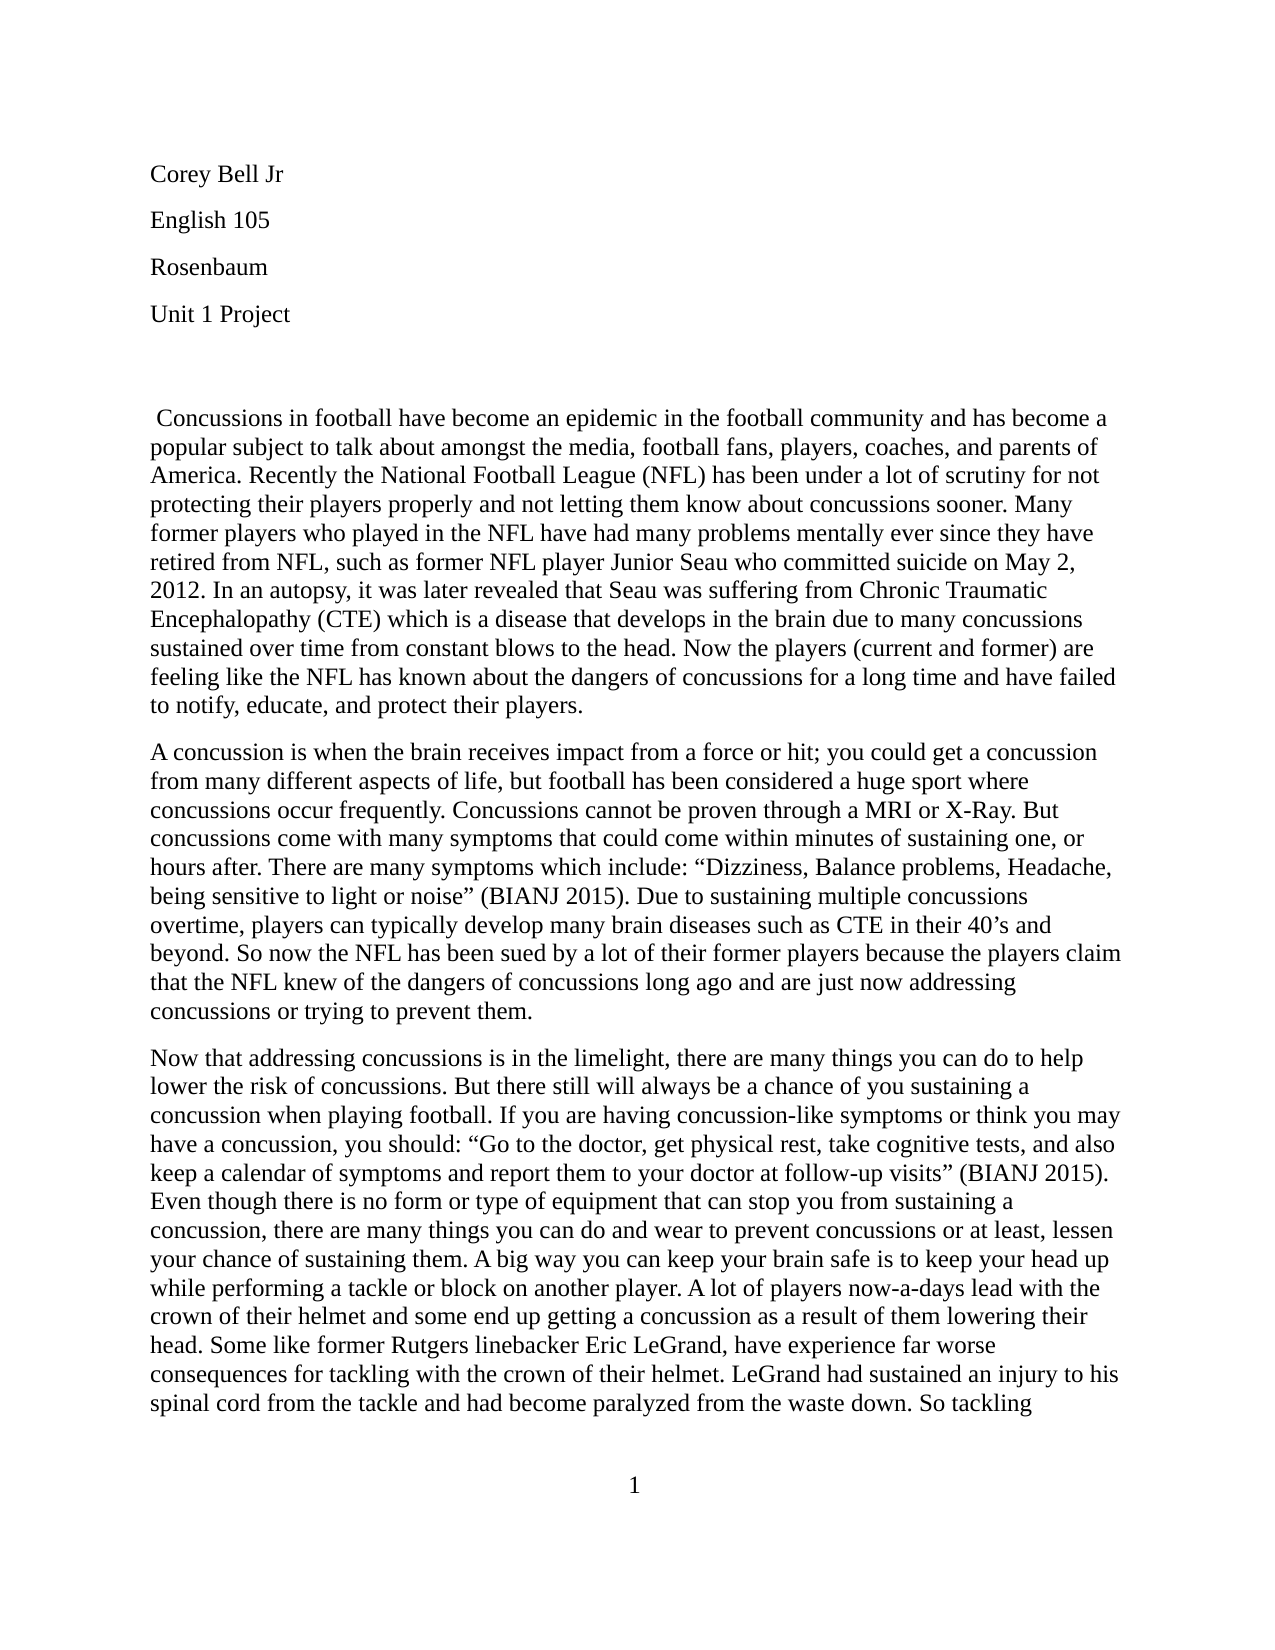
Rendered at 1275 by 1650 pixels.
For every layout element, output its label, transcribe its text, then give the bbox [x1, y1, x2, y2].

text English 105 [150, 206, 1125, 234]
text Rosenbaum [150, 252, 1125, 281]
text Now that addressing concussions is in the limelight, there are many things you can do to help lower the risk of concussions. But there still will always be a chance of you sustaining a concussion when playing football. If you are having concussion-like symptoms or think you may have a concussion, you should: “Go to the doctor, get physical rest, take cognitive tests, and also keep a calendar of symptoms and report them to your doctor at follow-up visits” (BIANJ 2015). Even though there is no form or type of equipment that can stop you from sustaining a concussion, there are many things you can do and wear to prevent concussions or at least, lessen your chance of sustaining them. A big way you can keep your brain safe is to keep your head up while performing a tackle or block on another player. A lot of players now-a-days lead with the crown of their helmet and some end up getting a concussion as a result of them lowering their head. Some like former Rutgers linebacker Eric LeGrand, have experience far worse consequences for tackling with the crown of their helmet. LeGrand had sustained an injury to his spinal cord from the tackle and had become paralyzed from the waste down. So tackling [150, 1043, 1125, 1416]
text Unit 1 Project [150, 299, 1125, 328]
text Corey Bell Jr [150, 159, 1125, 188]
text Concussions in football have become an epidemic in the football community and has become a popular subject to talk about amongst the media, football fans, players, coaches, and parents of America. Recently the National Football League (NFL) has been under a lot of scrutiny for not protecting their players properly and not letting them know about concussions sooner. Many former players who played in the NFL have had many problems mentally ever since they have retired from NFL, such as former NFL player Junior Seau who committed suicide on May 2, 2012. In an autopsy, it was later revealed that Seau was suffering from Chronic Traumatic Encephalopathy (CTE) which is a disease that develops in the brain due to many concussions sustained over time from constant blows to the head. Now the players (current and former) are feeling like the NFL has known about the dangers of concussions for a long time and have failed to notify, educate, and protect their players. [150, 346, 1125, 719]
text A concussion is when the brain receives impact from a force or hit; you could get a concussion from many different aspects of life, but football has been considered a huge sport where concussions occur frequently. Concussions cannot be proven through a MRI or X-Ray. But concussions come with many symptoms that could come within minutes of sustaining one, or hours after. There are many symptoms which include: “Dizziness, Balance problems, Headache, being sensitive to light or noise” (BIANJ 2015). Due to sustaining multiple concussions overtime, players can typically develop many brain diseases such as CTE in their 40’s and beyond. So now the NFL has been sued by a lot of their former players because the players claim that the NFL knew of the dangers of concussions long ago and are just now addressing concussions or trying to prevent them. [150, 737, 1125, 1025]
